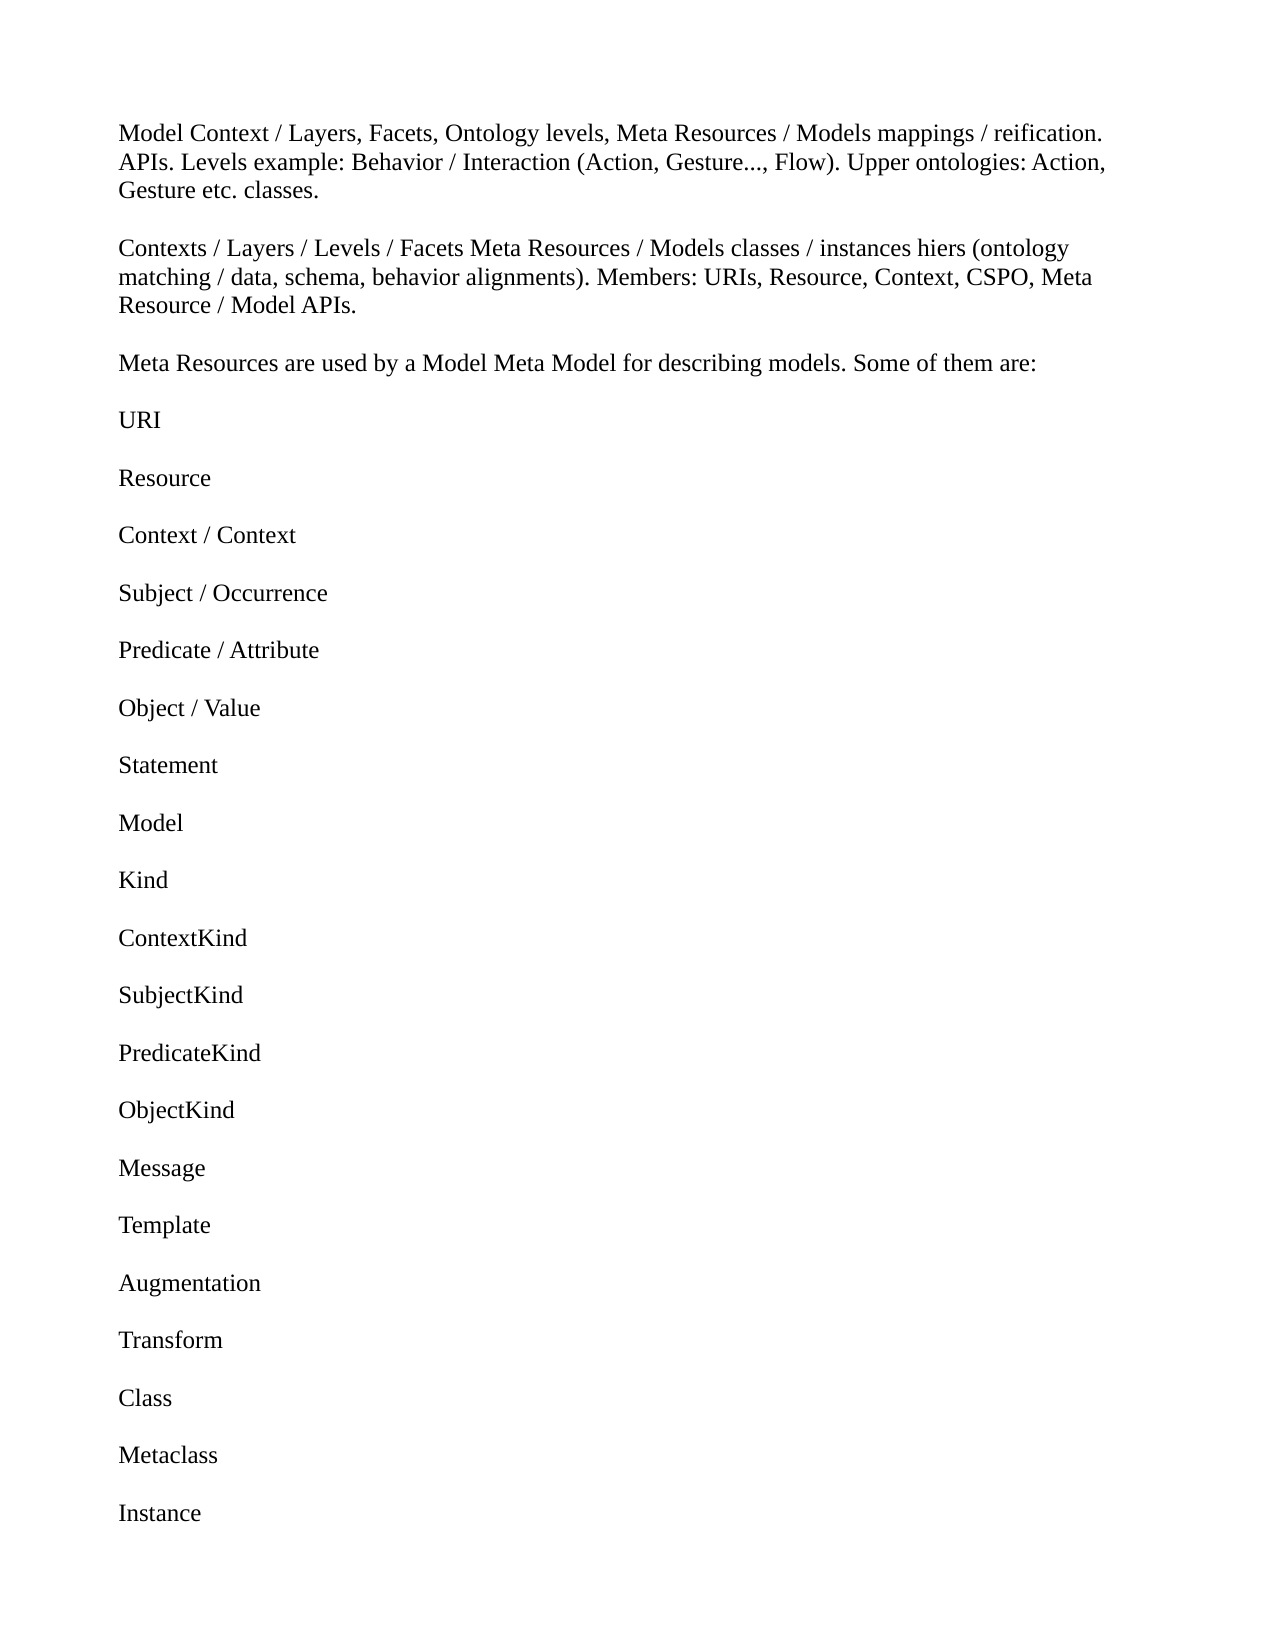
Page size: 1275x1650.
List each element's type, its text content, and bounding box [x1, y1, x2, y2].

text ContextKind [118, 923, 1157, 952]
text Contexts / Layers / Levels / Facets Meta Resources / Models classes / instances hiers (ontology matching / data, schema, behavior alignments). Members: URIs, Resource, Context, CSPO, Meta Resource / Model APIs. [118, 233, 1157, 319]
text Model [118, 808, 1157, 837]
text Template [118, 1211, 1157, 1239]
text Class [118, 1383, 1157, 1412]
text Statement [118, 751, 1157, 779]
text Meta Resources are used by a Model Meta Model for describing models. Some of them are: [118, 348, 1157, 377]
text Object / Value [118, 693, 1157, 722]
text Context / Context [118, 521, 1157, 549]
text Metaclass [118, 1441, 1157, 1469]
text Predicate / Attribute [118, 636, 1157, 664]
text Subject / Occurrence [118, 578, 1157, 607]
text Instance [118, 1498, 1157, 1527]
text URI [118, 406, 1157, 434]
text Transform [118, 1326, 1157, 1354]
text Augmentation [118, 1268, 1157, 1297]
text Message [118, 1153, 1157, 1182]
text ObjectKind [118, 1096, 1157, 1124]
text SubjectKind [118, 981, 1157, 1009]
text Resource [118, 463, 1157, 492]
text Kind [118, 866, 1157, 894]
text Model Context / Layers, Facets, Ontology levels, Meta Resources / Models mappings / reification. APIs. Levels example: Behavior / Interaction (Action, Gesture..., Flow). Upper ontologies: Action, Gesture etc. classes. [118, 118, 1157, 204]
text PredicateKind [118, 1038, 1157, 1067]
